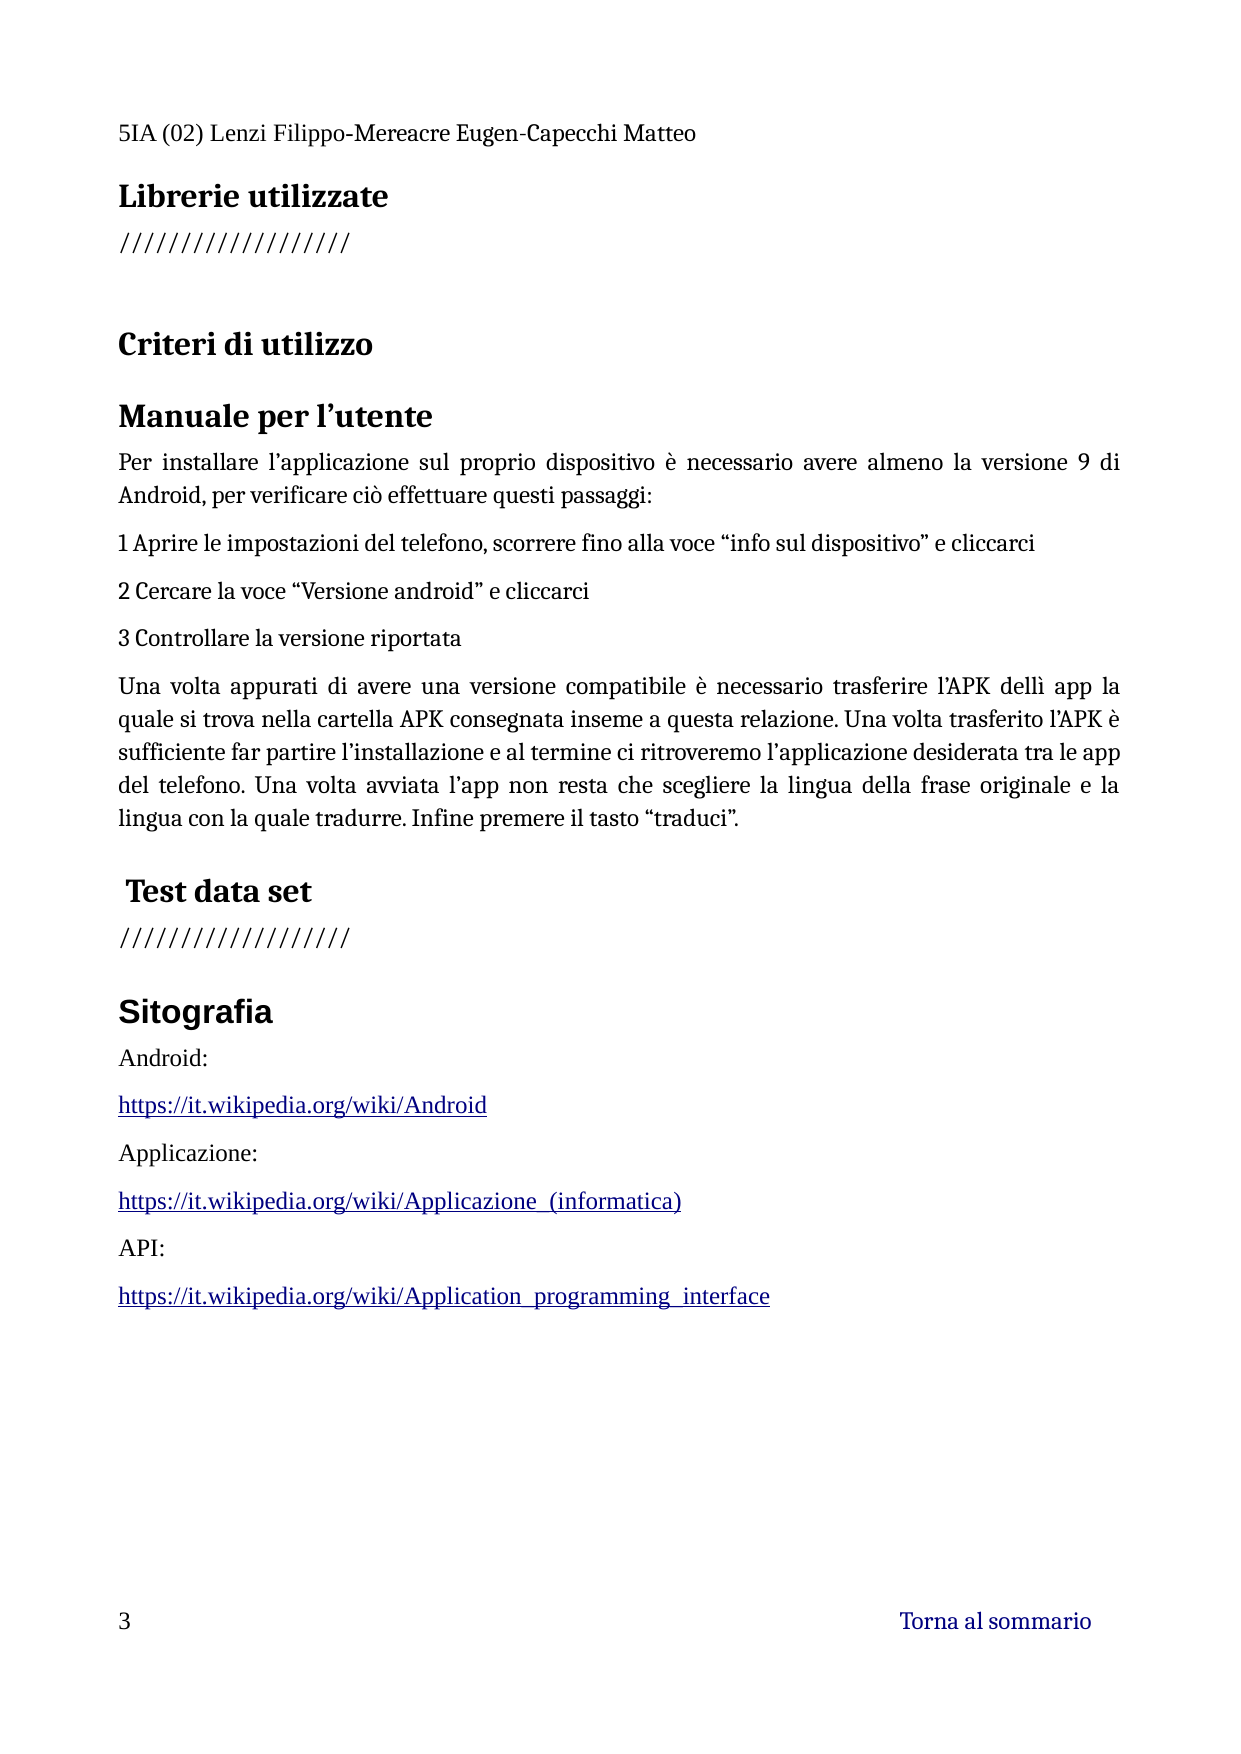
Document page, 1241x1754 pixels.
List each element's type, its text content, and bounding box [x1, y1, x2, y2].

text Android: [118, 1043, 1122, 1072]
text 3 Controllare la versione riportata [118, 624, 1122, 653]
text Una volta appurati di avere una versione compatibile è necessario trasferire l’APK dellì app la quale si trova nella cartella APK consegnata inseme a questa relazione. Una volta trasferito l’APK è sufficiente far partire l’installazione e al termine ci ritroveremo l’applicazione desiderata tra le app del telefono. Una volta avviata l’app non resta che scegliere la lingua della frase originale e la lingua con la quale tradurre. Infine premere il tasto “traduci”. [118, 672, 1122, 833]
subtitle Sitografia [118, 992, 1122, 1030]
text 2 Cercare la voce “Versione android” e cliccarci [118, 577, 1122, 605]
subtitle Manuale per l’utente [118, 397, 1122, 436]
text https://it.wikipedia.org/wiki/Applicazione_(informatica) [118, 1186, 1122, 1214]
text https://it.wikipedia.org/wiki/Application_programming_interface [118, 1281, 1122, 1310]
text https://it.wikipedia.org/wiki/Android [118, 1091, 1122, 1119]
text Applicazione: [118, 1138, 1122, 1167]
text Per installare l’applicazione sul proprio dispositivo è necessario avere almeno la versione 9 di Android, per verificare ciò effettuare questi passaggi: [118, 448, 1122, 510]
text /////////////////// [118, 923, 1122, 952]
text /////////////////// [118, 228, 1122, 257]
subtitle Test data set [118, 872, 1122, 911]
text API: [118, 1233, 1122, 1262]
subtitle Librerie utilizzate [118, 177, 1122, 216]
text 1 Aprire le impostazioni del telefono, scorrere fino alla voce “info sul dispositivo” e cliccarci [118, 529, 1122, 558]
subtitle Criteri di utilizzo [118, 325, 1122, 364]
